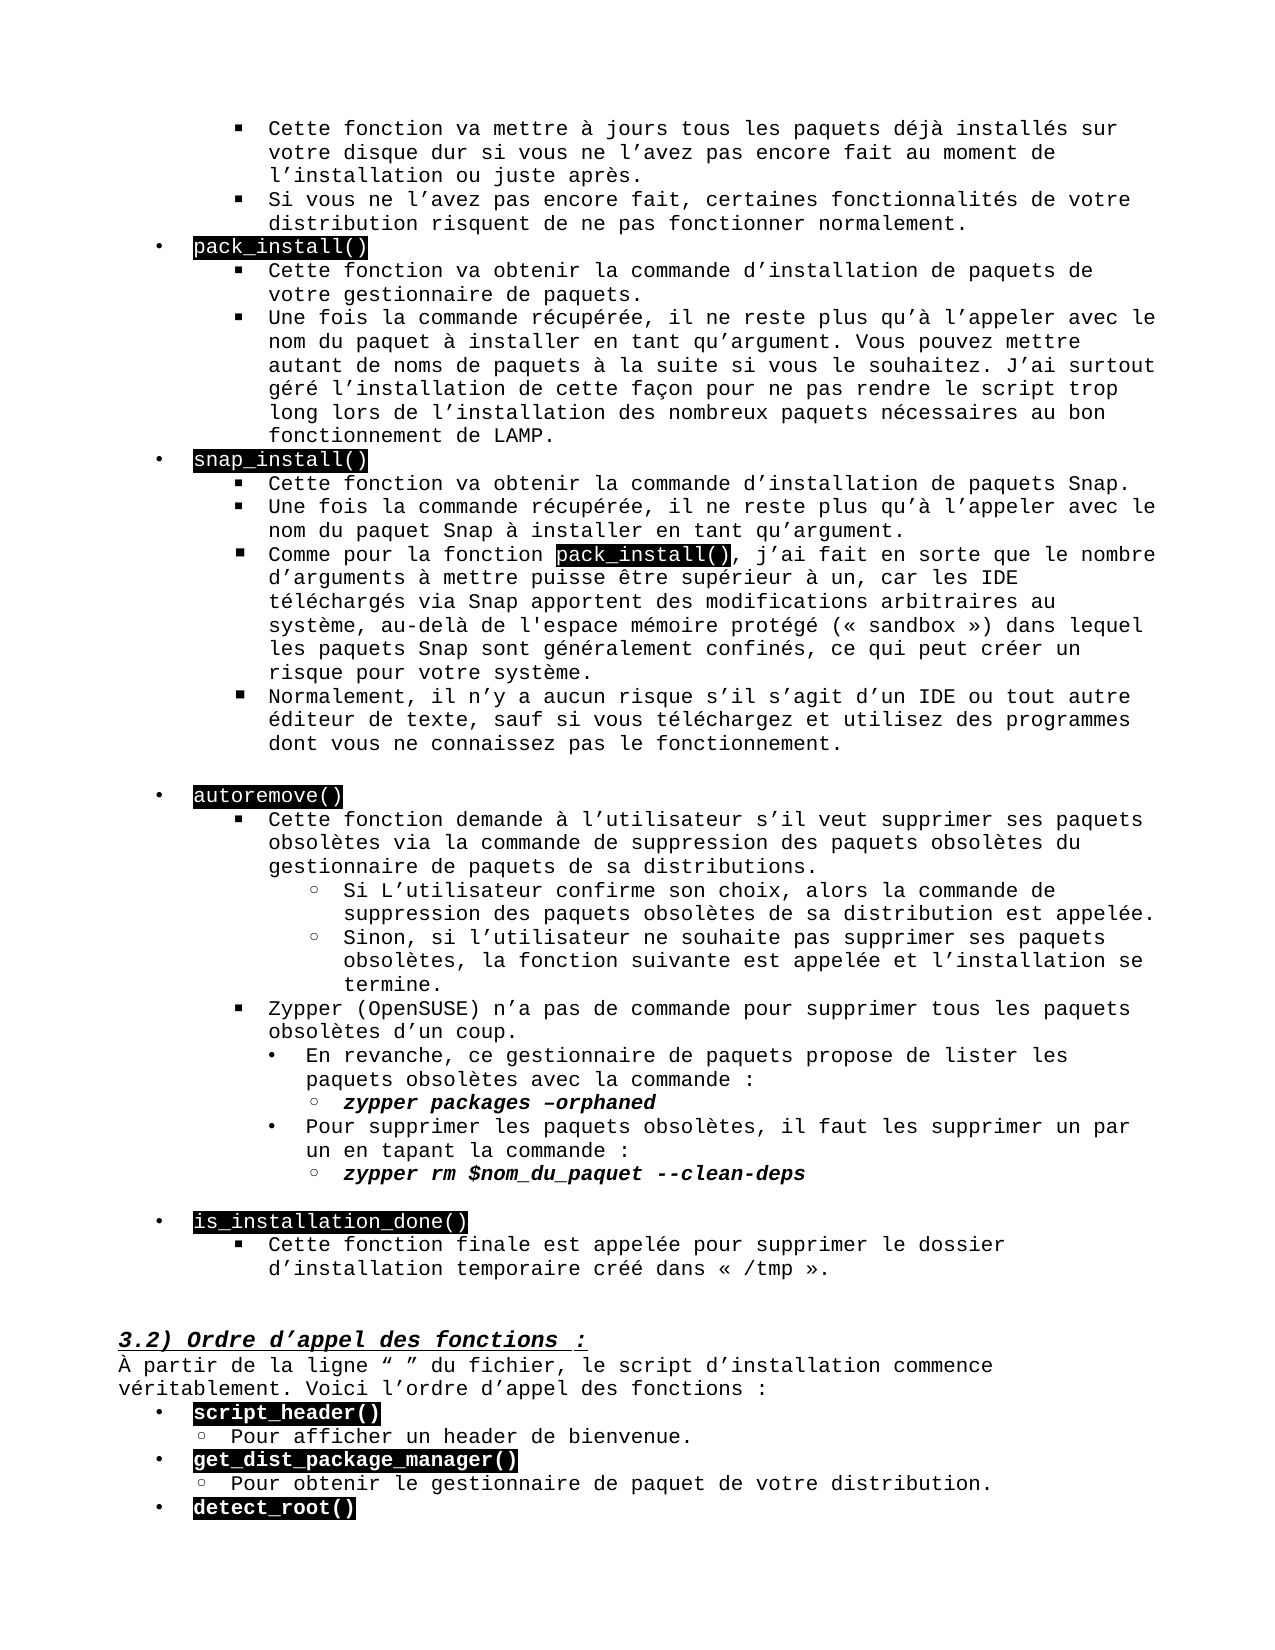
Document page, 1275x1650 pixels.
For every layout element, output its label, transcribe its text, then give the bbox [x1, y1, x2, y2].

text 3.2) Ordre d’appel des fonctions : [118, 1329, 1157, 1355]
list get_dist_package_manager() [156, 1449, 1157, 1473]
list Cette fonction va obtenir la commande d’installation de paquets de votre gestionnaire de paquets. [231, 260, 1157, 307]
list zypper packages –orphaned [306, 1092, 1157, 1116]
list Normalement, il n’y a aucun risque s’il s’agit d’un IDE ou tout autre éditeur de texte, sauf si vous téléchargez et utilisez des programmes dont vous ne connaissez pas le fonctionnement. [231, 686, 1157, 757]
list En revanche, ce gestionnaire de paquets propose de lister les paquets obsolètes avec la commande : [268, 1045, 1157, 1092]
list Une fois la commande récupérée, il ne reste plus qu’à l’appeler avec le nom du paquet à installer en tant qu’argument. Vous pouvez mettre autant de noms de paquets à la suite si vous le souhaitez. J’ai surtout géré l’installation de cette façon pour ne pas rendre le script trop long lors de l’installation des nombreux paquets nécessaires au bon fonctionnement de LAMP. [231, 307, 1157, 449]
list autoremove() [156, 785, 1157, 809]
list is_installation_done() [156, 1211, 1157, 1234]
text À partir de la ligne “ ” du fichier, le script d’installation commence véritablement. Voici l’ordre d’appel des fonctions : [118, 1355, 1157, 1402]
list Pour supprimer les paquets obsolètes, il faut les supprimer un par un en tapant la commande : [268, 1116, 1157, 1163]
list Cette fonction va obtenir la commande d’installation de paquets Snap. [231, 473, 1157, 496]
list detect_root() [156, 1497, 1157, 1520]
list zypper rm $nom_du_paquet --clean-deps [306, 1163, 1157, 1187]
list Cette fonction finale est appelée pour supprimer le dossier d’installation temporaire créé dans « /tmp ». [231, 1234, 1157, 1282]
list Sinon, si l’utilisateur ne souhaite pas supprimer ses paquets obsolètes, la fonction suivante est appelée et l’installation se termine. [306, 927, 1157, 998]
list pack_install() [156, 236, 1157, 260]
list Cette fonction va mettre à jours tous les paquets déjà installés sur votre disque dur si vous ne l’avez pas encore fait au moment de l’installation ou juste après. [231, 118, 1157, 189]
list Pour obtenir le gestionnaire de paquet de votre distribution. [193, 1473, 1157, 1497]
list Si vous ne l’avez pas encore fait, certaines fonctionnalités de votre distribution risquent de ne pas fonctionner normalement. [231, 189, 1157, 236]
list script_header() [156, 1402, 1157, 1426]
list Zypper (OpenSUSE) n’a pas de commande pour supprimer tous les paquets obsolètes d’un coup. [231, 998, 1157, 1045]
list Si L’utilisateur confirme son choix, alors la commande de suppression des paquets obsolètes de sa distribution est appelée. [306, 879, 1157, 927]
list Pour afficher un header de bienvenue. [193, 1426, 1157, 1449]
list Comme pour la fonction pack_install(), j’ai fait en sorte que le nombre d’arguments à mettre puisse être supérieur à un, car les IDE téléchargés via Snap apportent des modifications arbitraires au système, au-delà de l'espace mémoire protégé (« sandbox ») dans lequel les paquets Snap sont généralement confinés, ce qui peut créer un risque pour votre système. [231, 544, 1157, 686]
list Une fois la commande récupérée, il ne reste plus qu’à l’appeler avec le nom du paquet Snap à installer en tant qu’argument. [231, 496, 1157, 544]
list Cette fonction demande à l’utilisateur s’il veut supprimer ses paquets obsolètes via la commande de suppression des paquets obsolètes du gestionnaire de paquets de sa distributions. [231, 809, 1157, 879]
list snap_install() [156, 449, 1157, 473]
